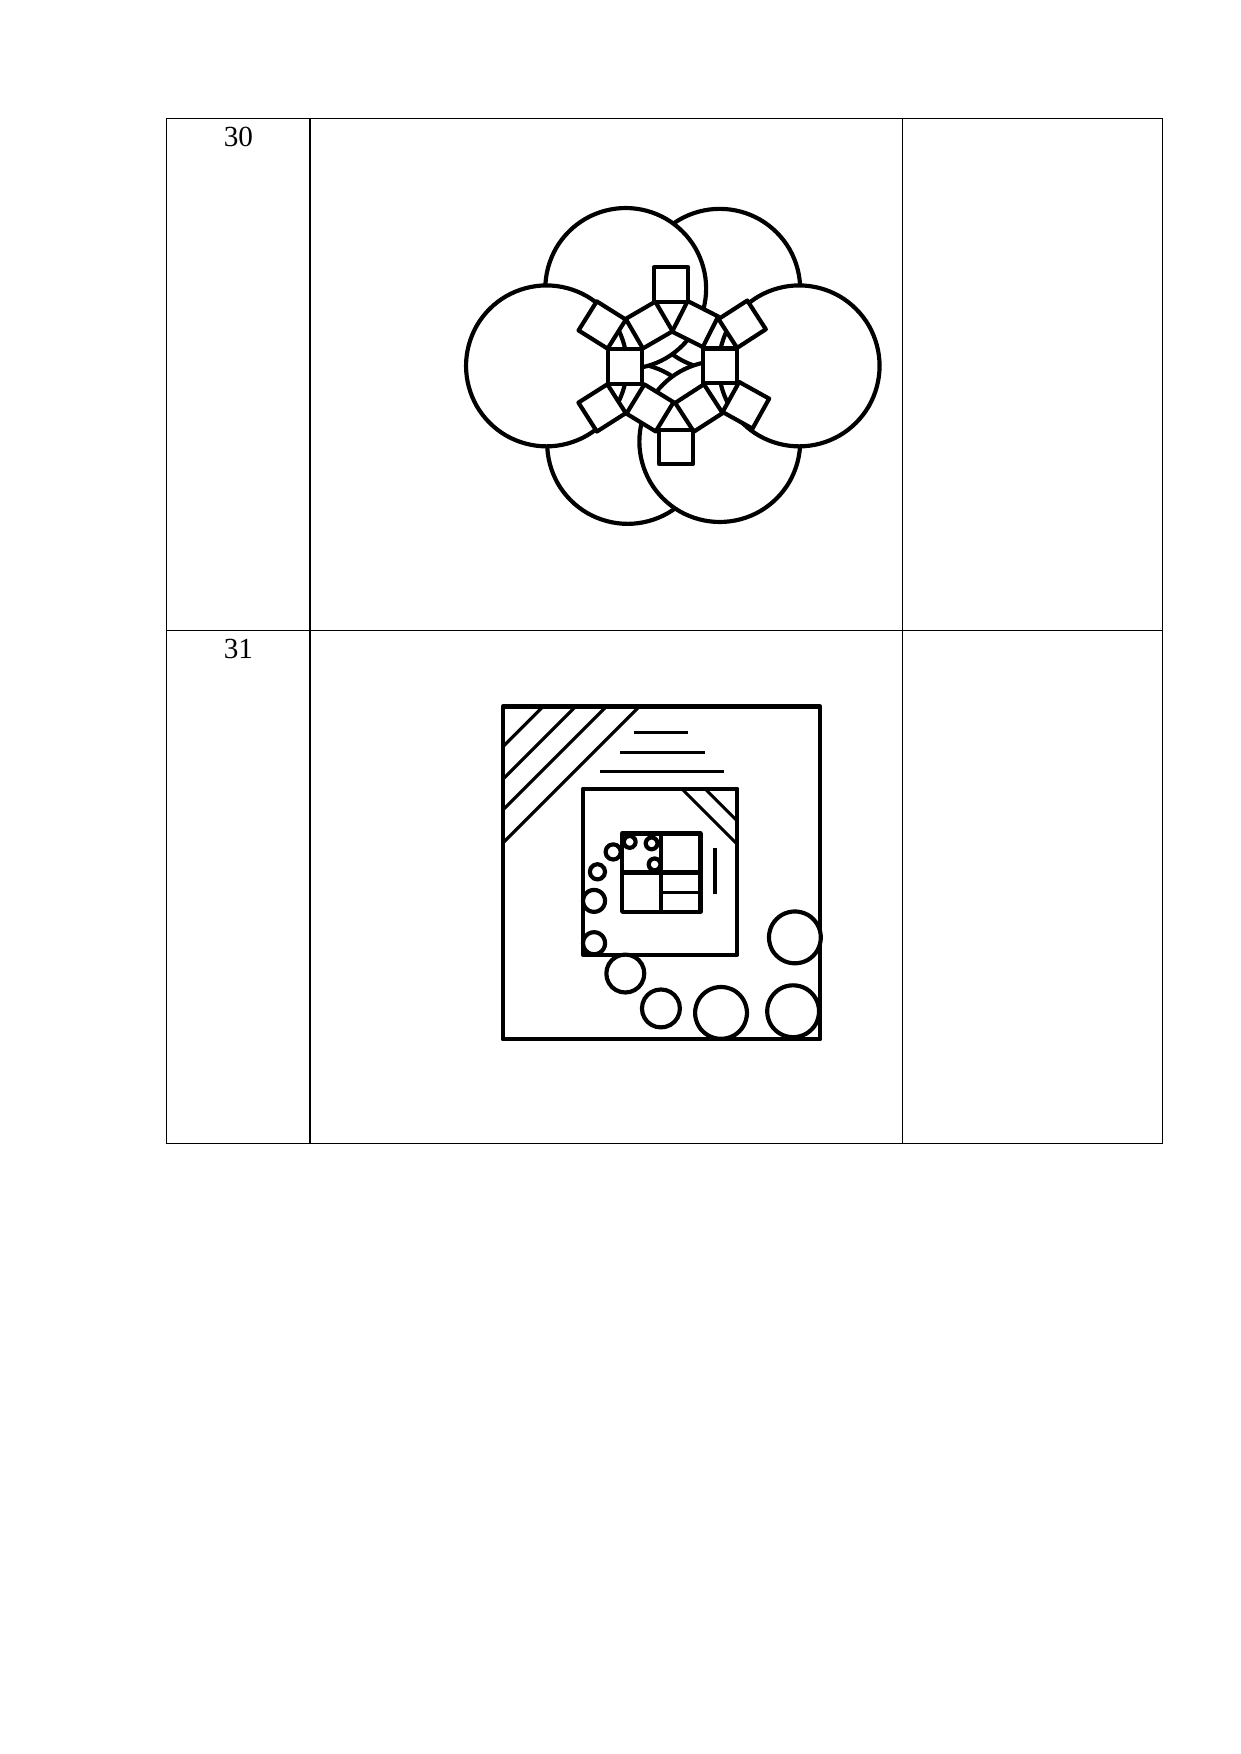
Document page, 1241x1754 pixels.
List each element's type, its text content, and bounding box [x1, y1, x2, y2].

table_cell [311, 119, 902, 630]
table_cell 31 [167, 631, 309, 1143]
table_cell [311, 631, 902, 1143]
table_cell [903, 631, 1162, 1143]
table_cell [903, 119, 1162, 630]
table_cell 30 [167, 119, 309, 630]
